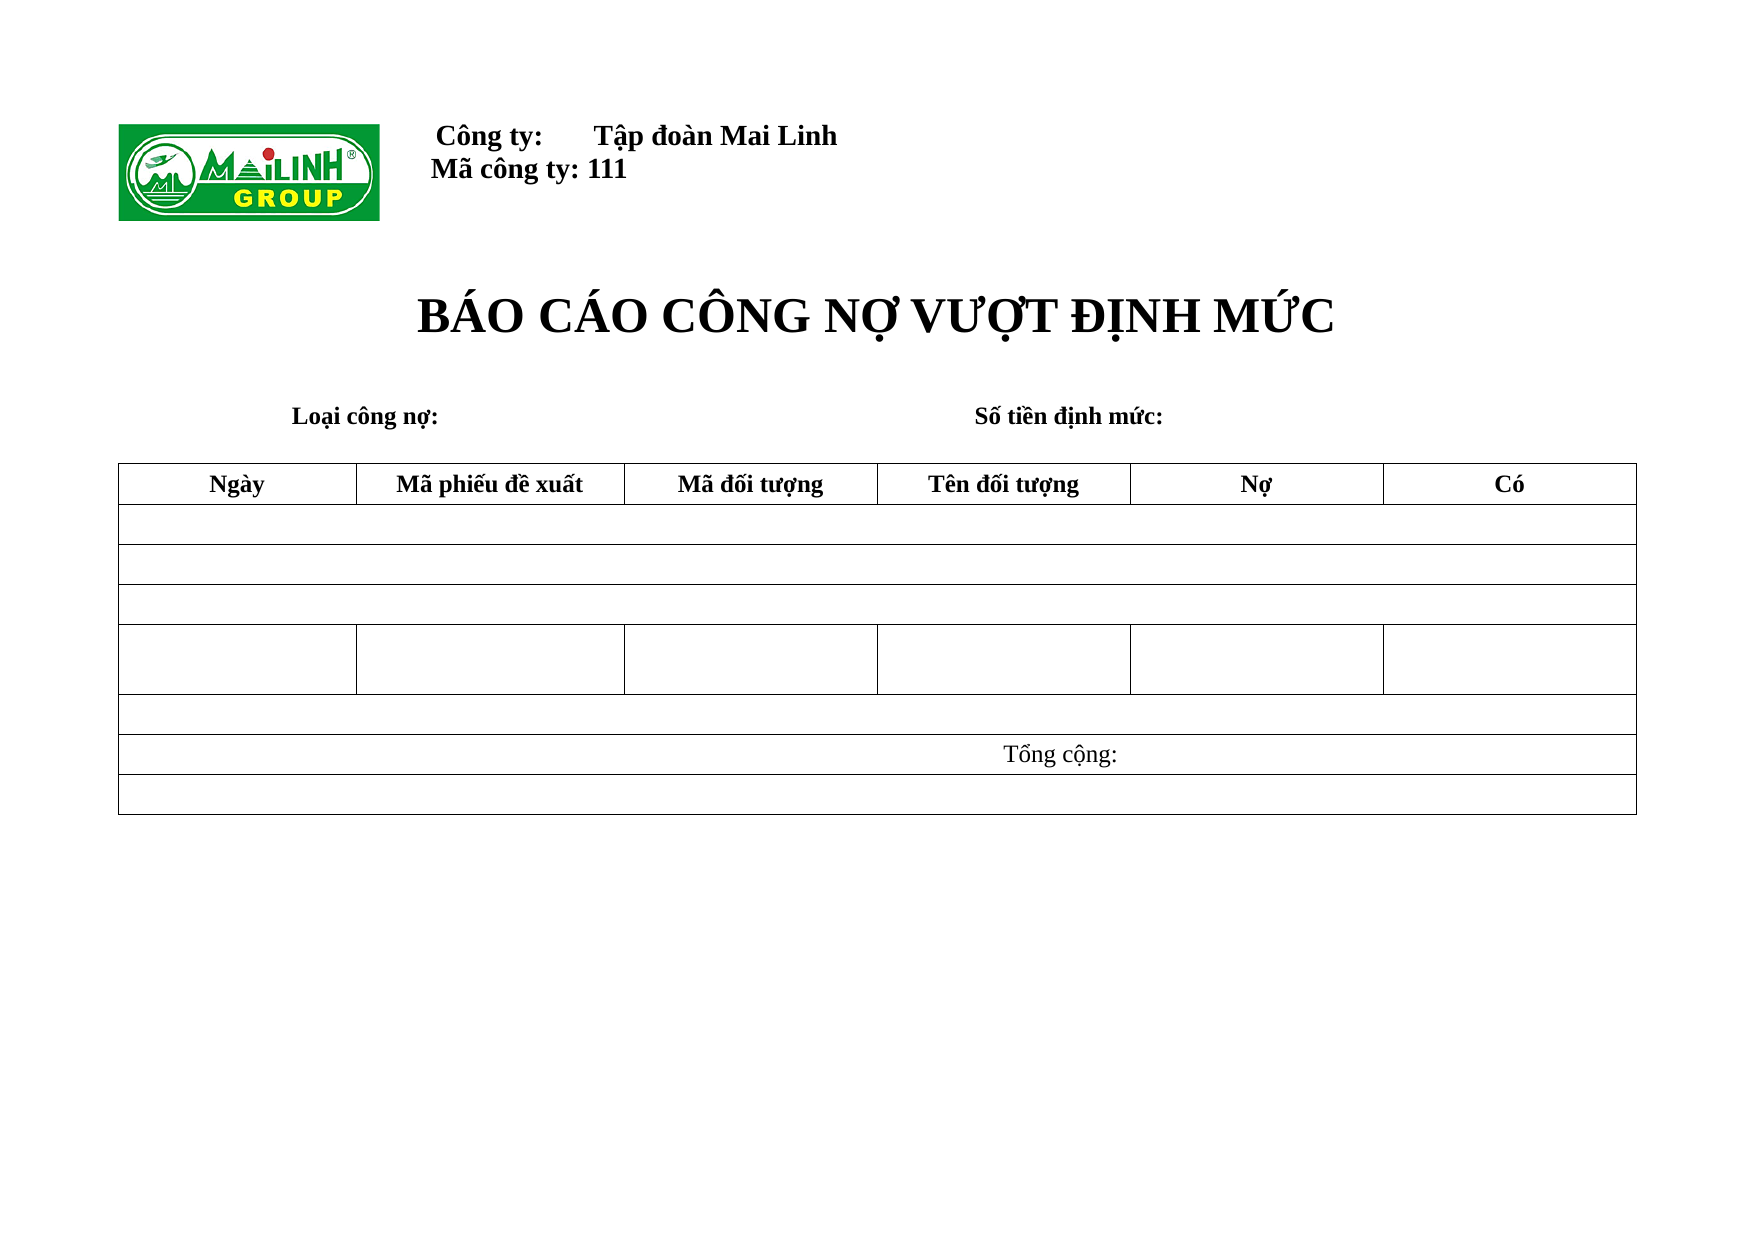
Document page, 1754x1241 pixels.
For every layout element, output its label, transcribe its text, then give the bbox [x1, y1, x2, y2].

table_header Có [1384, 464, 1636, 503]
table_header Tên đối tượng [878, 464, 1130, 503]
picture [118, 124, 380, 221]
table_cell <line['tendoituong']> [878, 625, 1130, 693]
table_cell <convert_amount(line['co'])> [1384, 625, 1636, 693]
table_cell </for> [119, 775, 1636, 814]
table_cell <line['madoituong']> [625, 625, 877, 693]
table_cell <convert_date(line['ngay'])> [119, 625, 356, 693]
table_cell </for> [119, 695, 1636, 734]
table_header Ngày [119, 464, 356, 503]
table_cell Tổng cộng: <convert_amount(get_tongcong(partner))> [119, 735, 1636, 774]
table_cell <get_title_doituong(partner)> [119, 545, 1636, 584]
table_cell <convert_amount(line['no'])> [1131, 625, 1383, 693]
text Mã công ty: 111 [380, 152, 1636, 185]
table_header Mã phiếu đề xuất [357, 464, 624, 503]
text Công ty: Tập đoàn Mai Linh [118, 118, 1636, 152]
table_header Mã đối tượng [625, 464, 877, 503]
table_cell <line['maphieudexuat']> [357, 625, 624, 693]
table_cell <for each="sequence,line in enumerate(get_chitiet_congno(partner))"> [119, 585, 1636, 624]
text BÁO CÁO CÔNG NỢ VƯỢT ĐỊNH MỨC [118, 286, 1636, 343]
table_header Nợ [1131, 464, 1383, 503]
table_cell <for each="sequence,partner in enumerate(get_doituong())"> [119, 505, 1636, 544]
text Loại công nợ: <get_loai_congno()> Số tiền định mức: <get_sotien_dinhmuc()> [118, 401, 1636, 429]
